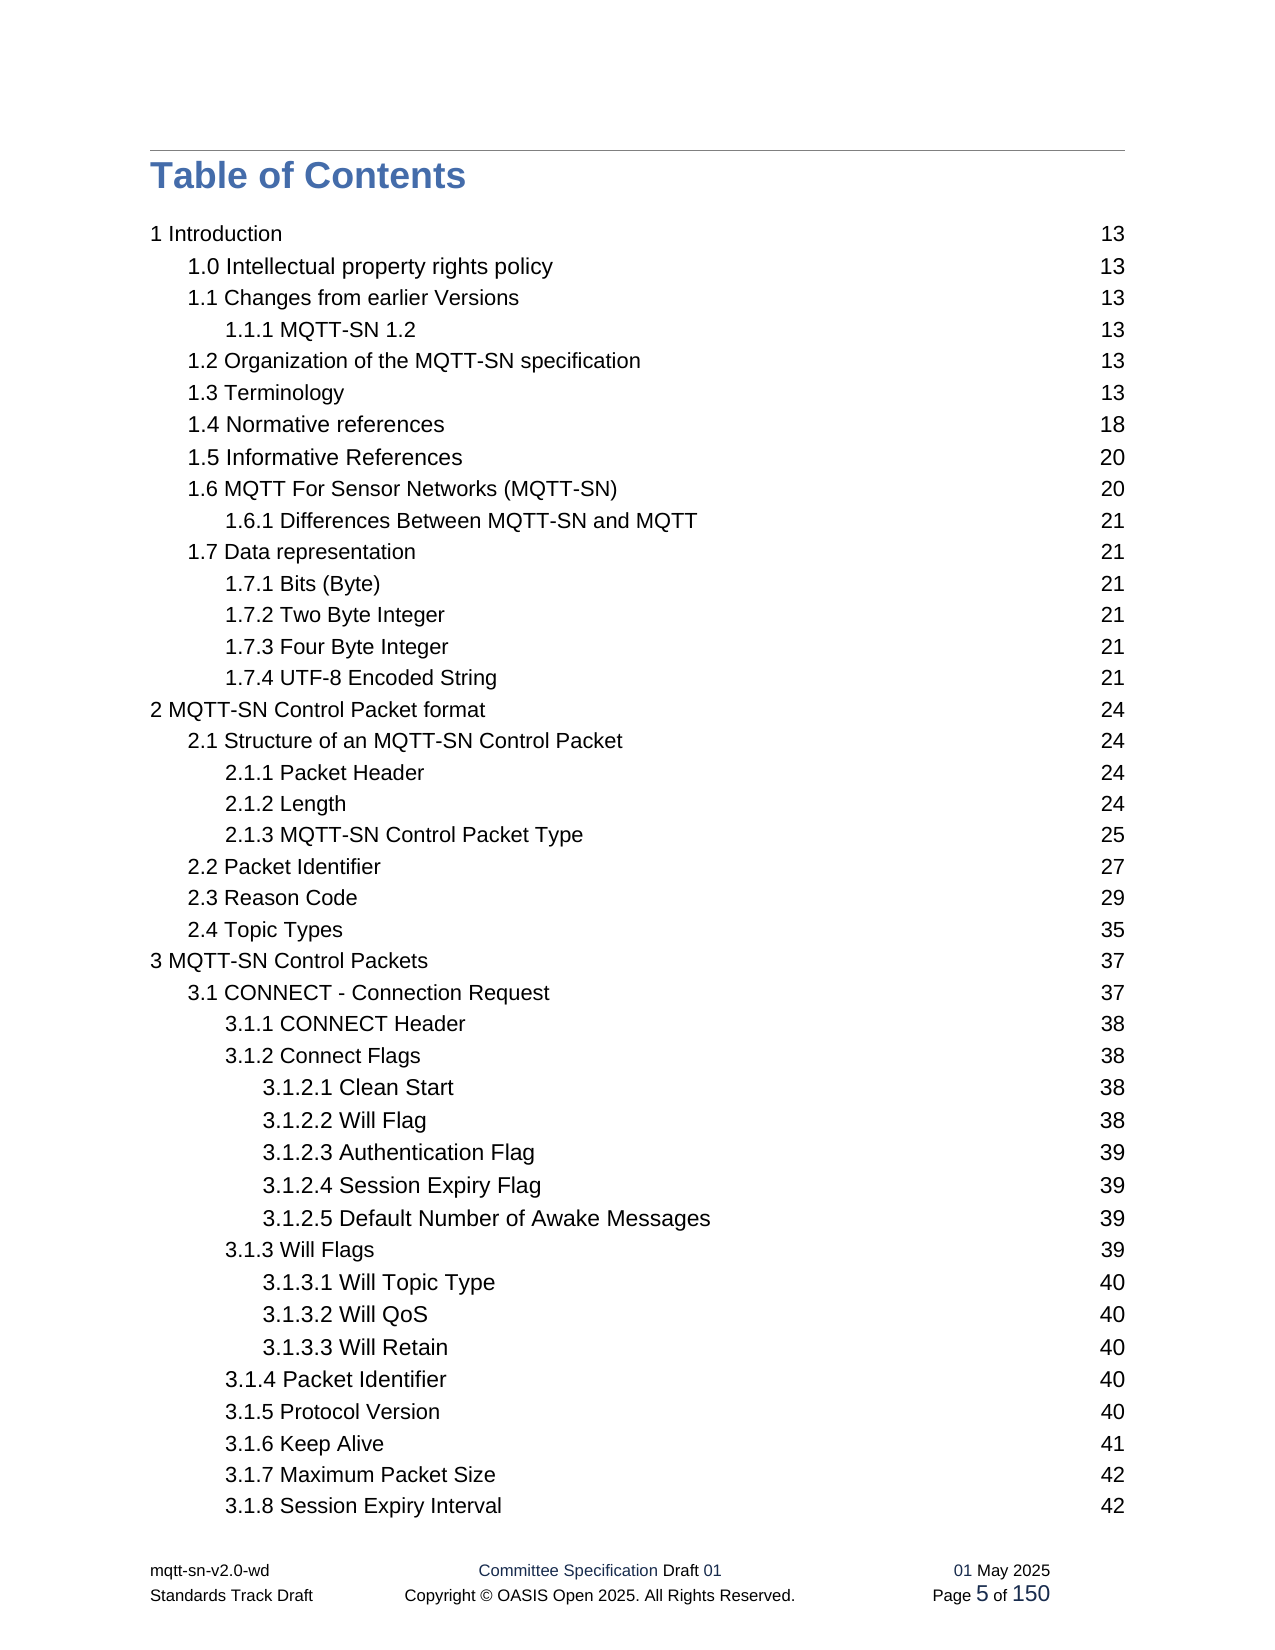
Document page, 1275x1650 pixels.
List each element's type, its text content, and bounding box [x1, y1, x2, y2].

text 2.1 Structure of an MQTT-SN Control Packet 24 [187, 728, 1125, 753]
text 1.7.3 Four Byte Integer 21 [225, 634, 1125, 659]
text 1 Introduction 13 [150, 221, 1125, 246]
text 1.2 Organization of the MQTT-SN specification 13 [187, 348, 1125, 373]
text 3.1.8 Session Expiry Interval 42 [225, 1493, 1125, 1518]
text 3.1.2.4 Session Expiry Flag 39 [262, 1172, 1125, 1198]
text 3.1.2.1 Clean Start 38 [262, 1074, 1125, 1100]
text 3.1.2.2 Will Flag 38 [262, 1107, 1125, 1133]
text 3.1.2.3 Authentication Flag 39 [262, 1139, 1125, 1166]
text 2 MQTT-SN Control Packet format 24 [150, 697, 1125, 722]
text 2.3 Reason Code 29 [187, 885, 1125, 911]
text 3.1.3.1 Will Topic Type 40 [262, 1268, 1125, 1295]
text 3 MQTT-SN Control Packets 37 [150, 948, 1125, 973]
text 3.1.1 CONNECT Header 38 [225, 1011, 1125, 1036]
text 3.1.2.5 Default Number of Awake Messages 39 [262, 1204, 1125, 1231]
text 2.2 Packet Identifier 27 [187, 854, 1125, 879]
text 3.1.6 Keep Alive 41 [225, 1430, 1125, 1456]
text 3.1.3 Will Flags 39 [225, 1237, 1125, 1262]
text 1.3 Terminology 13 [187, 380, 1125, 405]
text Table of Contents [150, 151, 1125, 196]
text 2.4 Topic Types 35 [187, 917, 1125, 942]
text 3.1.2 Connect Flags 38 [225, 1043, 1125, 1068]
text 2.1.3 MQTT-SN Control Packet Type 25 [225, 822, 1125, 848]
text 3.1.7 Maximum Packet Size 42 [225, 1462, 1125, 1487]
text 1.1 Changes from earlier Versions 13 [187, 285, 1125, 311]
text 2.1.1 Packet Header 24 [225, 759, 1125, 785]
text 3.1 CONNECT - Connection Request 37 [187, 980, 1125, 1005]
text 1.0 Intellectual property rights policy 13 [187, 253, 1125, 279]
text 1.7.2 Two Byte Integer 21 [225, 602, 1125, 627]
text 1.7.1 Bits (Byte) 21 [225, 571, 1125, 596]
text 3.1.4 Packet Identifier 40 [225, 1366, 1125, 1393]
text 1.7.4 UTF-8 Encoded String 21 [225, 665, 1125, 690]
text 1.7 Data representation 21 [187, 539, 1125, 564]
text 2.1.2 Length 24 [225, 791, 1125, 816]
text 3.1.3.2 Will QoS 40 [262, 1301, 1125, 1327]
text 3.1.5 Protocol Version 40 [225, 1399, 1125, 1424]
text 1.4 Normative references 18 [187, 411, 1125, 437]
text 1.1.1 MQTT-SN 1.2 13 [225, 317, 1125, 342]
text 3.1.3.3 Will Retain 40 [262, 1334, 1125, 1360]
text 1.6.1 Differences Between MQTT-SN and MQTT 21 [225, 508, 1125, 533]
text 1.6 MQTT For Sensor Networks (MQTT-SN) 20 [187, 476, 1125, 502]
text 1.5 Informative References 20 [187, 444, 1125, 470]
